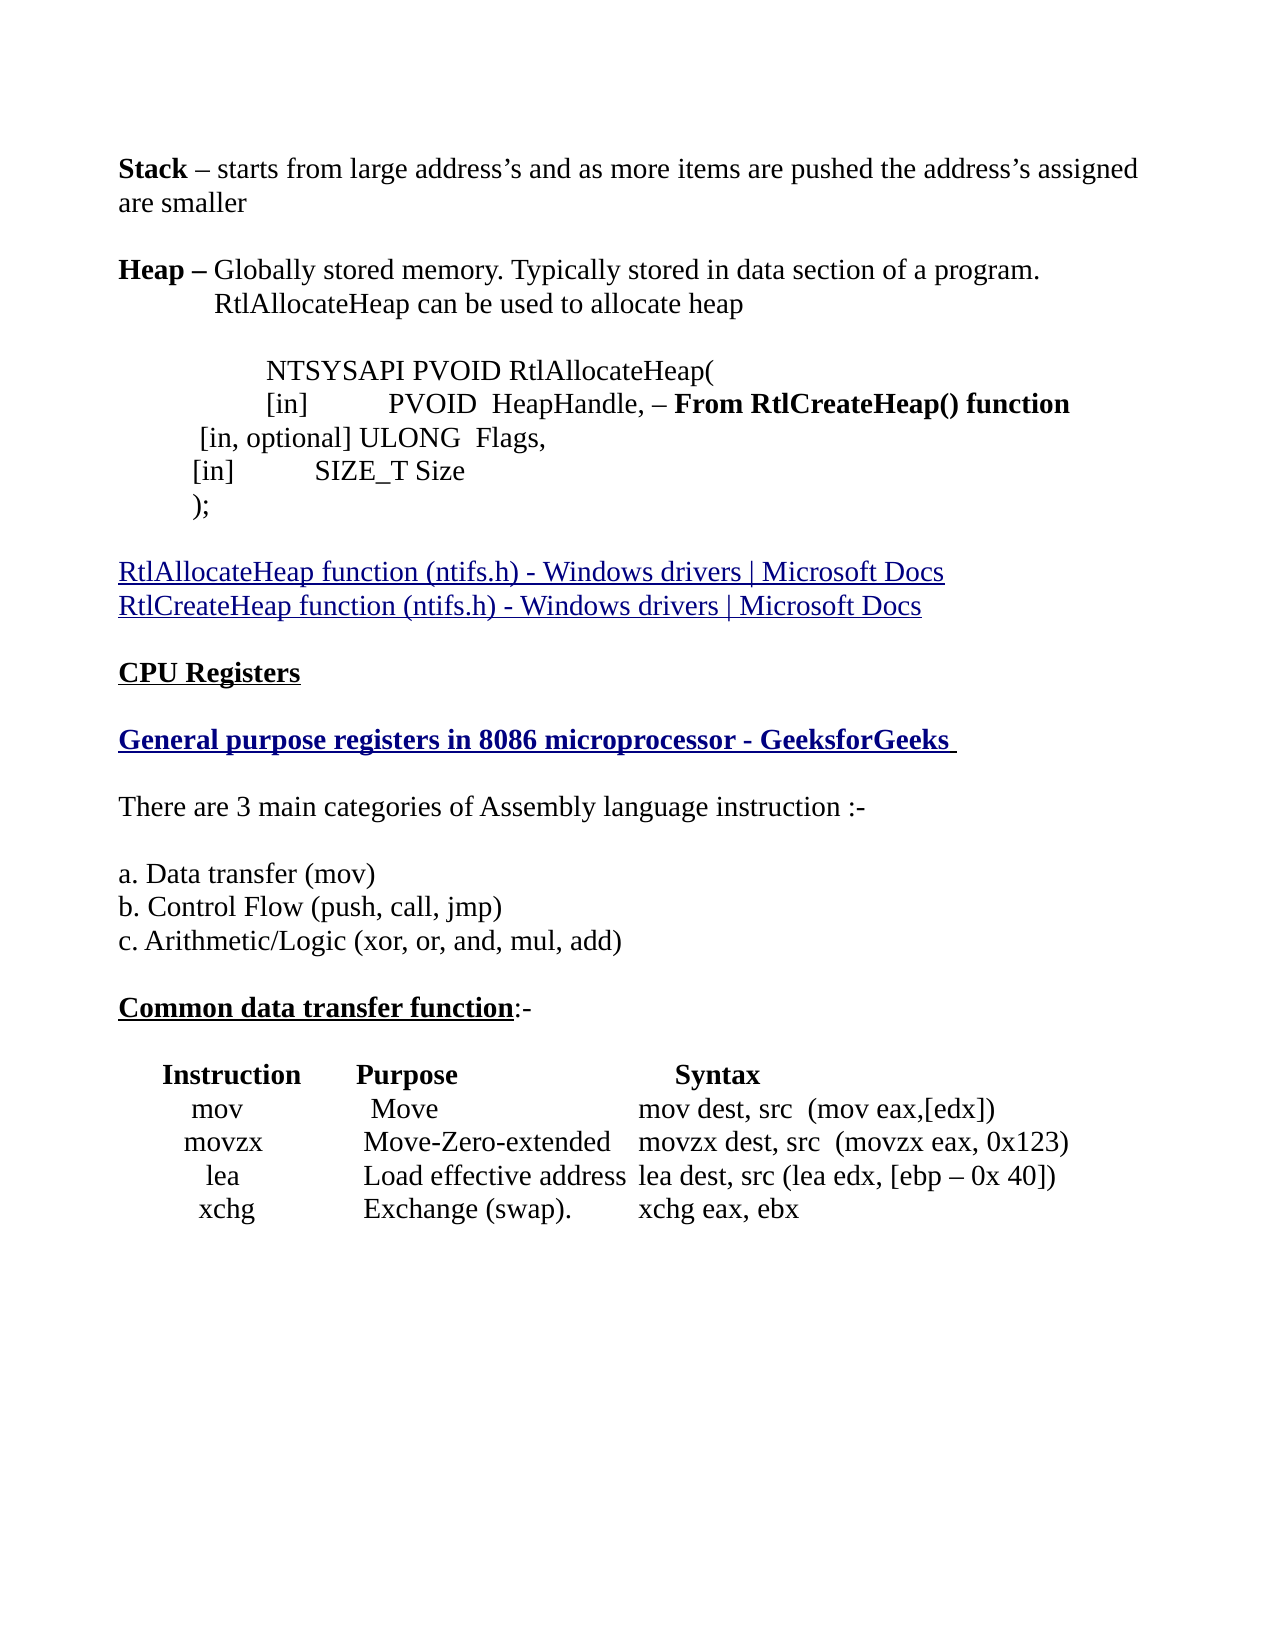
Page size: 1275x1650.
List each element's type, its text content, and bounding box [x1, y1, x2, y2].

table_cell Move-Zero-extended [319, 1124, 638, 1158]
text Stack – starts from large address’s and as more items are pushed the address’s assigned are smaller [118, 152, 1157, 219]
table_cell xchg [118, 1191, 319, 1225]
text Common data transfer function:- [118, 990, 1157, 1024]
text [in] SIZE_T Size [118, 453, 1157, 487]
text General purpose registers in 8086 microprocessor - GeeksforGeeks [118, 722, 1157, 755]
table_cell Exchange (swap). [319, 1191, 638, 1225]
table_cell lea dest, src (lea edx, [ebp – 0x 40]) [638, 1158, 1181, 1191]
table_cell mov [118, 1091, 319, 1124]
text CPU Registers [118, 655, 1157, 688]
table_cell mov dest, src (mov eax,[edx]) [638, 1091, 1181, 1124]
text RtlAllocateHeap can be used to allocate heap [118, 286, 1157, 319]
table_cell lea [118, 1158, 319, 1191]
text [in] PVOID HeapHandle, – From RtlCreateHeap() function [118, 386, 1157, 420]
table_cell movzx [118, 1124, 319, 1158]
table_cell xchg eax, ebx [638, 1191, 1181, 1225]
text a. Data transfer (mov) [118, 856, 1157, 889]
text There are 3 main categories of Assembly language instruction :- [118, 789, 1157, 822]
text Heap – Globally stored memory. Typically stored in data section of a program. [118, 252, 1157, 286]
text NTSYSAPI PVOID RtlAllocateHeap( [118, 353, 1157, 386]
table_cell movzx dest, src (movzx eax, 0x123) [638, 1124, 1181, 1158]
table_cell Move [319, 1091, 638, 1124]
table_header Instruction [118, 1057, 319, 1091]
text c. Arithmetic/Logic (xor, or, and, mul, add) [118, 923, 1157, 957]
text RtlAllocateHeap function (ntifs.h) - Windows drivers | Microsoft Docs [118, 554, 1157, 588]
table_header Syntax [638, 1057, 1181, 1091]
table_header Purpose [319, 1057, 638, 1091]
text [in, optional] ULONG Flags, [118, 420, 1157, 453]
text ); [118, 487, 1157, 521]
table_cell Load effective address [319, 1158, 638, 1191]
text b. Control Flow (push, call, jmp) [118, 889, 1157, 923]
text RtlCreateHeap function (ntifs.h) - Windows drivers | Microsoft Docs [118, 588, 1157, 621]
